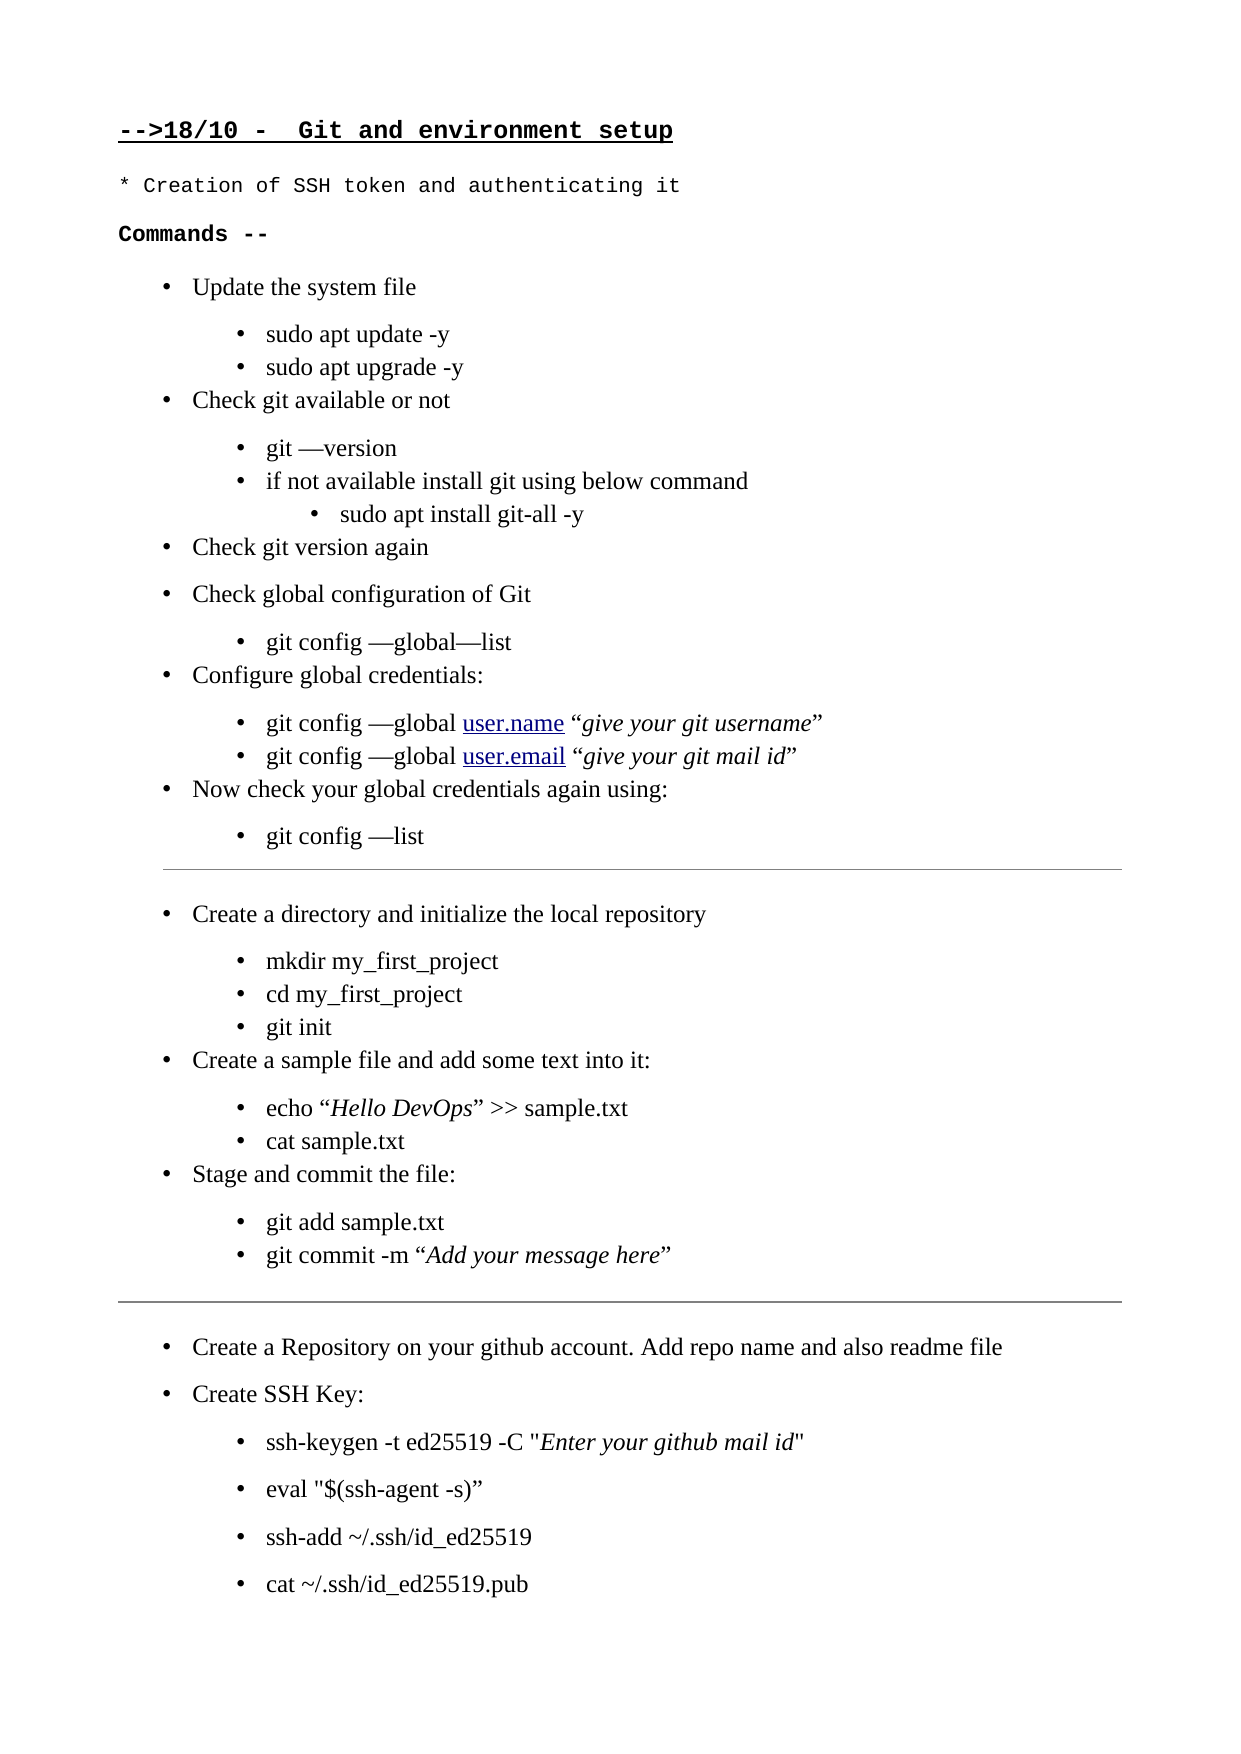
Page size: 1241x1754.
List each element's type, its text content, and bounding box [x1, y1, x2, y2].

list git config —global user.name “give your git username” [236, 708, 1122, 737]
list ssh-keygen -t ed25519 -C "Enter your github mail id" [236, 1427, 1122, 1456]
list sudo apt upgrade -y [236, 352, 1122, 381]
list cat ~/.ssh/id_ed25519.pub [236, 1569, 1122, 1598]
list Create a directory and initialize the local repository [162, 899, 1122, 927]
list mkdir my_first_project [236, 946, 1122, 975]
text * Creation of SSH token and authenticating it [118, 175, 1122, 198]
list git config —global—list [236, 627, 1122, 656]
list Check git version again [162, 532, 1122, 561]
list git add sample.txt [236, 1207, 1122, 1235]
list Now check your global credentials again using: [162, 774, 1122, 803]
text -->18/10 - Git and environment setup [118, 118, 1122, 146]
list ssh-add ~/.ssh/id_ed25519 [236, 1522, 1122, 1551]
list cd my_first_project [236, 979, 1122, 1008]
list Update the system file [162, 272, 1122, 300]
list sudo apt update -y [236, 319, 1122, 348]
list git commit -m “Add your message here” [236, 1240, 1122, 1268]
list git config —list [236, 821, 1122, 850]
list sudo apt install git-all -y [310, 499, 1122, 528]
list Configure global credentials: [162, 660, 1122, 689]
list Create a sample file and add some text into it: [162, 1045, 1122, 1074]
list Check global configuration of Git [162, 579, 1122, 608]
list Check git available or not [162, 385, 1122, 414]
list eval "$(ssh-agent -s)” [236, 1474, 1122, 1503]
list Create SSH Key: [162, 1379, 1122, 1408]
list Create a Repository on your github account. Add repo name and also readme file [162, 1332, 1122, 1360]
list git init [236, 1012, 1122, 1041]
list if not available install git using below command [236, 466, 1122, 495]
list echo “Hello DevOps” >> sample.txt [236, 1093, 1122, 1122]
list git —version [236, 433, 1122, 462]
list git config —global user.email “give your git mail id” [236, 741, 1122, 769]
text Commands -- [118, 222, 1122, 248]
list Stage and commit the file: [162, 1159, 1122, 1188]
list cat sample.txt [236, 1126, 1122, 1155]
